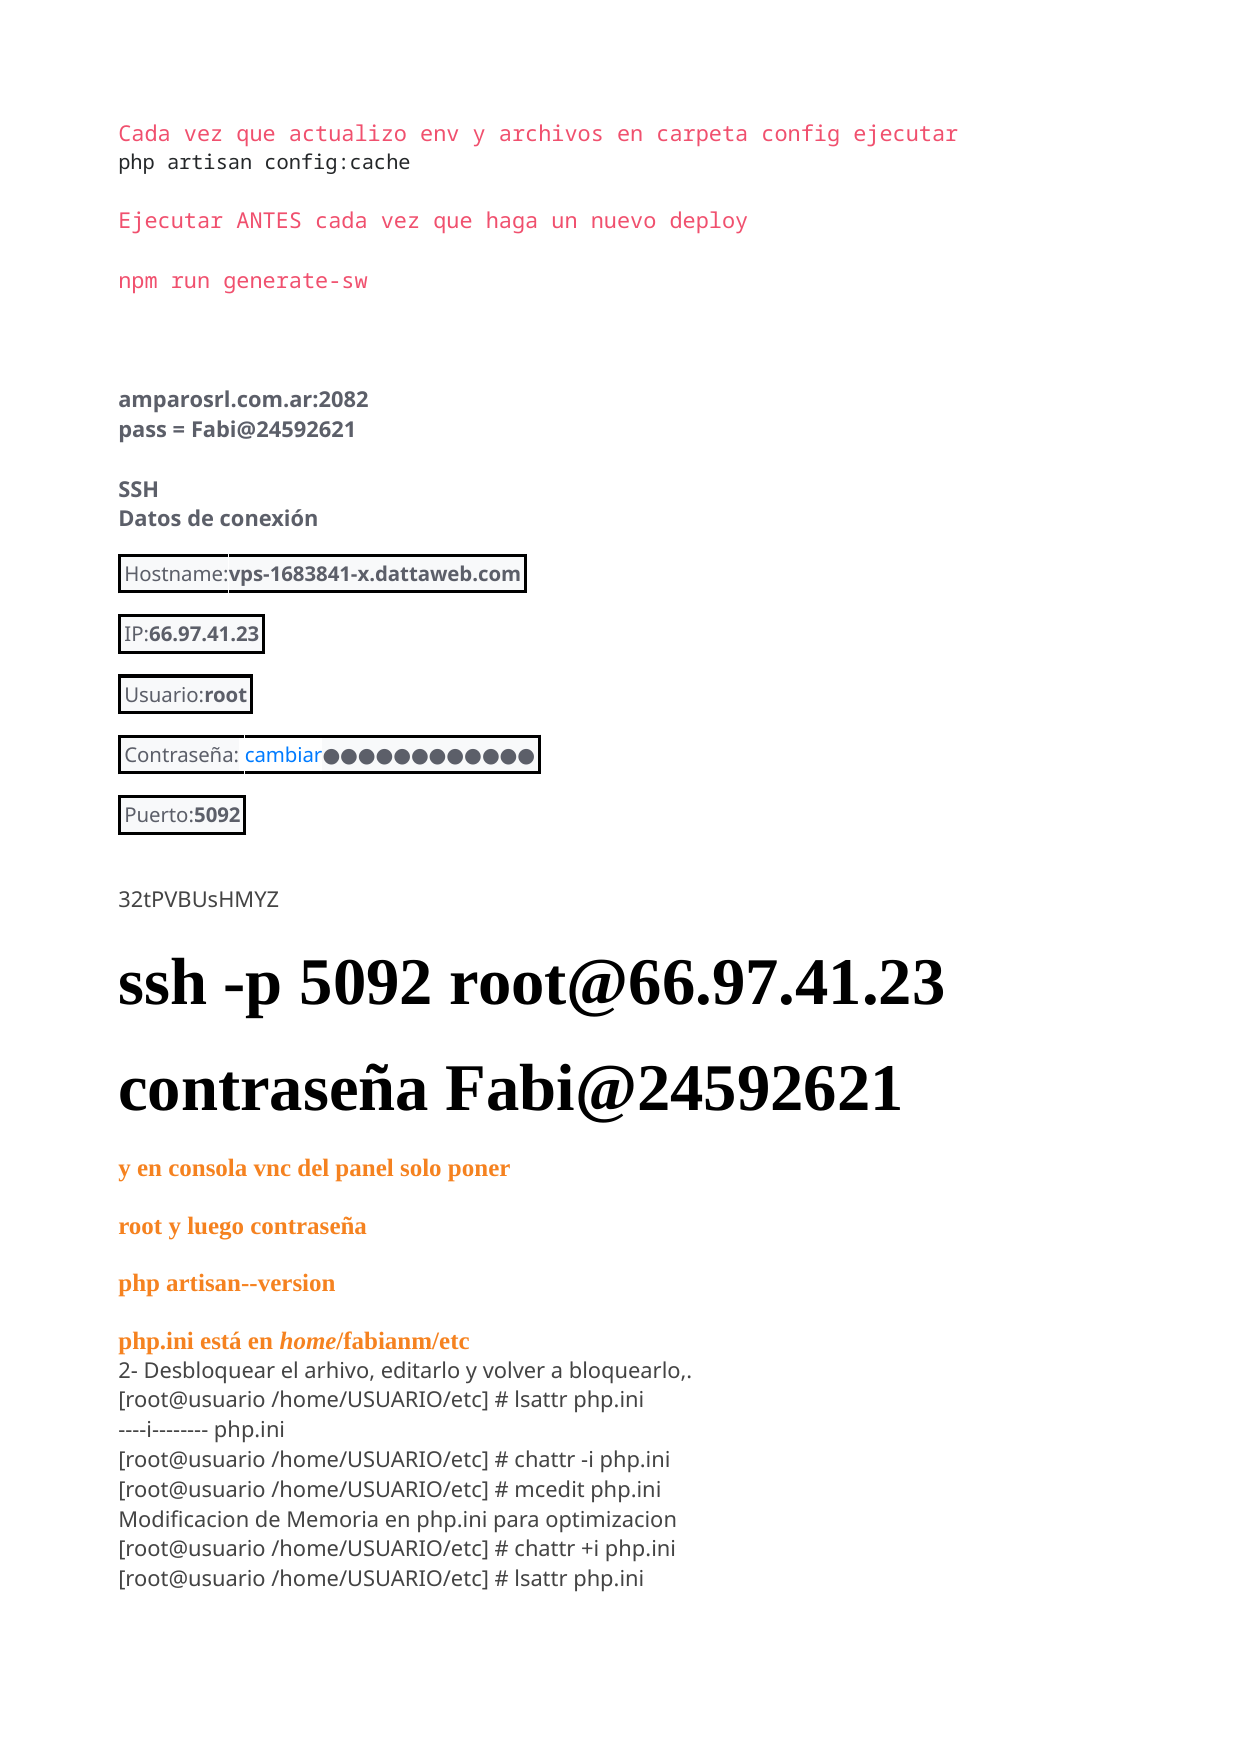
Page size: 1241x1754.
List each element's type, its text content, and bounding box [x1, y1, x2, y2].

text [541, 734, 1122, 774]
text 2- Desbloquear el arhivo, editarlo y volver a bloquearlo,. [root@usuario /home/USUARIO/etc] # lsattr php.ini ----i-------- php.ini [root@usuario /home/USUARIO/etc] # chattr -i php.ini [root@usuario /home/USUARIO/etc] # mcedit php.ini Modificacion de Memoria en php.ini para optimizacion [root@usuario /home/USUARIO/etc] # chattr +i php.ini [root@usuario /home/USUARIO/etc] # lsattr php.ini [118, 1354, 1122, 1593]
text contraseña Fabi@24592621 [118, 1048, 1122, 1124]
text [253, 674, 1122, 714]
text php artisan--version [118, 1268, 1122, 1297]
text [527, 554, 1122, 593]
text Hostname:vps-1683841-x.dattaweb.com [121, 555, 524, 592]
text Ejecutar ANTES cada vez que haga un nuevo deploy [118, 205, 1122, 235]
text root y luego contraseña [118, 1211, 1122, 1239]
text y en consola vnc del panel solo poner [118, 1153, 1122, 1182]
text SSH [118, 473, 1122, 503]
text php.ini está en home/fabianm/etc [118, 1326, 1122, 1354]
text amparosrl.com.ar:2082 [118, 384, 1122, 414]
text 32tPVBUsHMYZ [118, 884, 1122, 914]
text [246, 795, 1122, 835]
text ssh -p 5092 root@66.97.41.23 [118, 942, 1122, 1019]
text Contraseña: cambiar●●●●●●●●●●●● [121, 736, 538, 773]
text npm run generate-sw [118, 265, 1122, 295]
text Usuario:root [121, 678, 250, 711]
text [265, 614, 1122, 654]
text pass = Fabi@24592621 [118, 414, 1122, 444]
text IP:66.97.41.23 [121, 617, 262, 651]
subtitle Datos de conexión [118, 503, 1122, 533]
text php artisan config:cache [118, 148, 1122, 176]
text Puerto:5092 [121, 798, 243, 832]
text Cada vez que actualizo env y archivos en carpeta config ejecutar [118, 118, 1122, 148]
